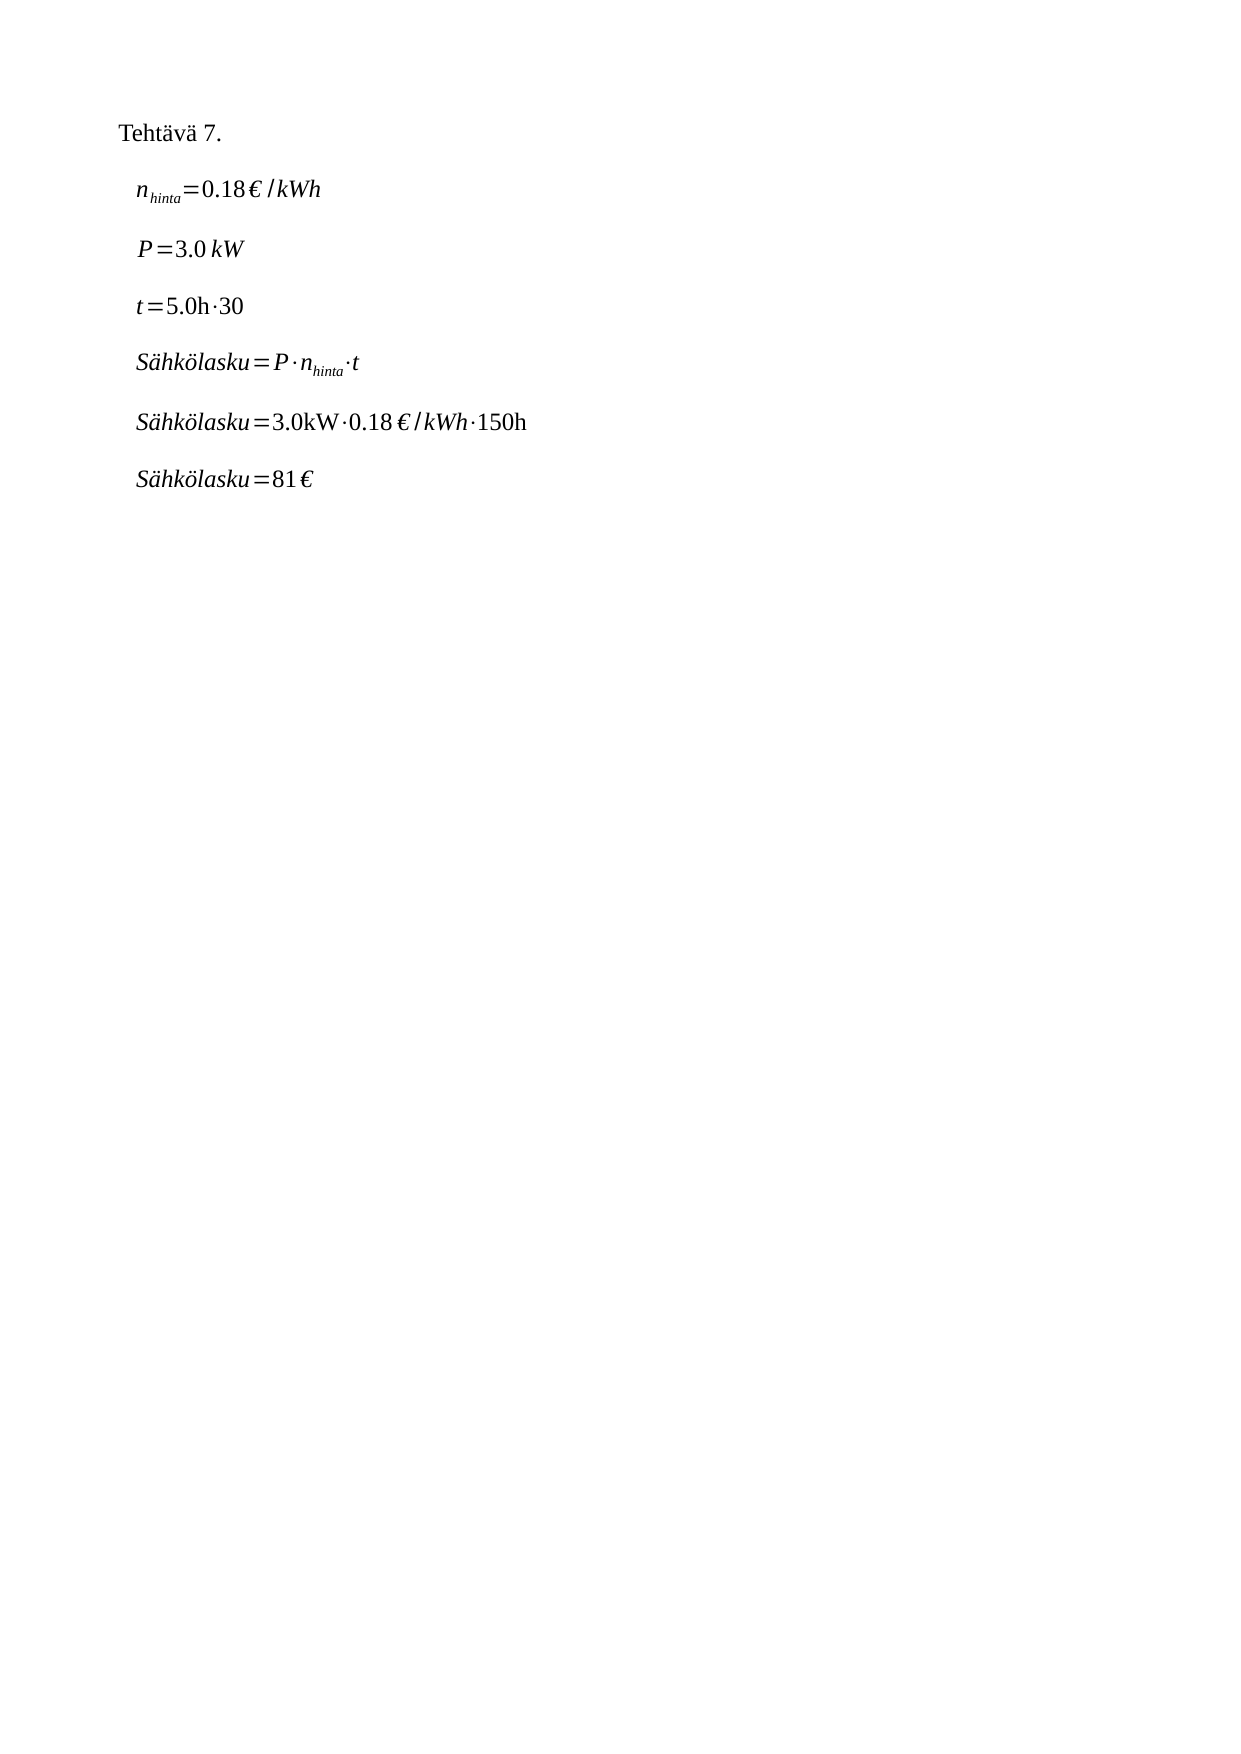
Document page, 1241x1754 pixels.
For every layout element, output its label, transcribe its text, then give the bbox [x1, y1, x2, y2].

text Tehtävä 7. [118, 118, 1122, 147]
